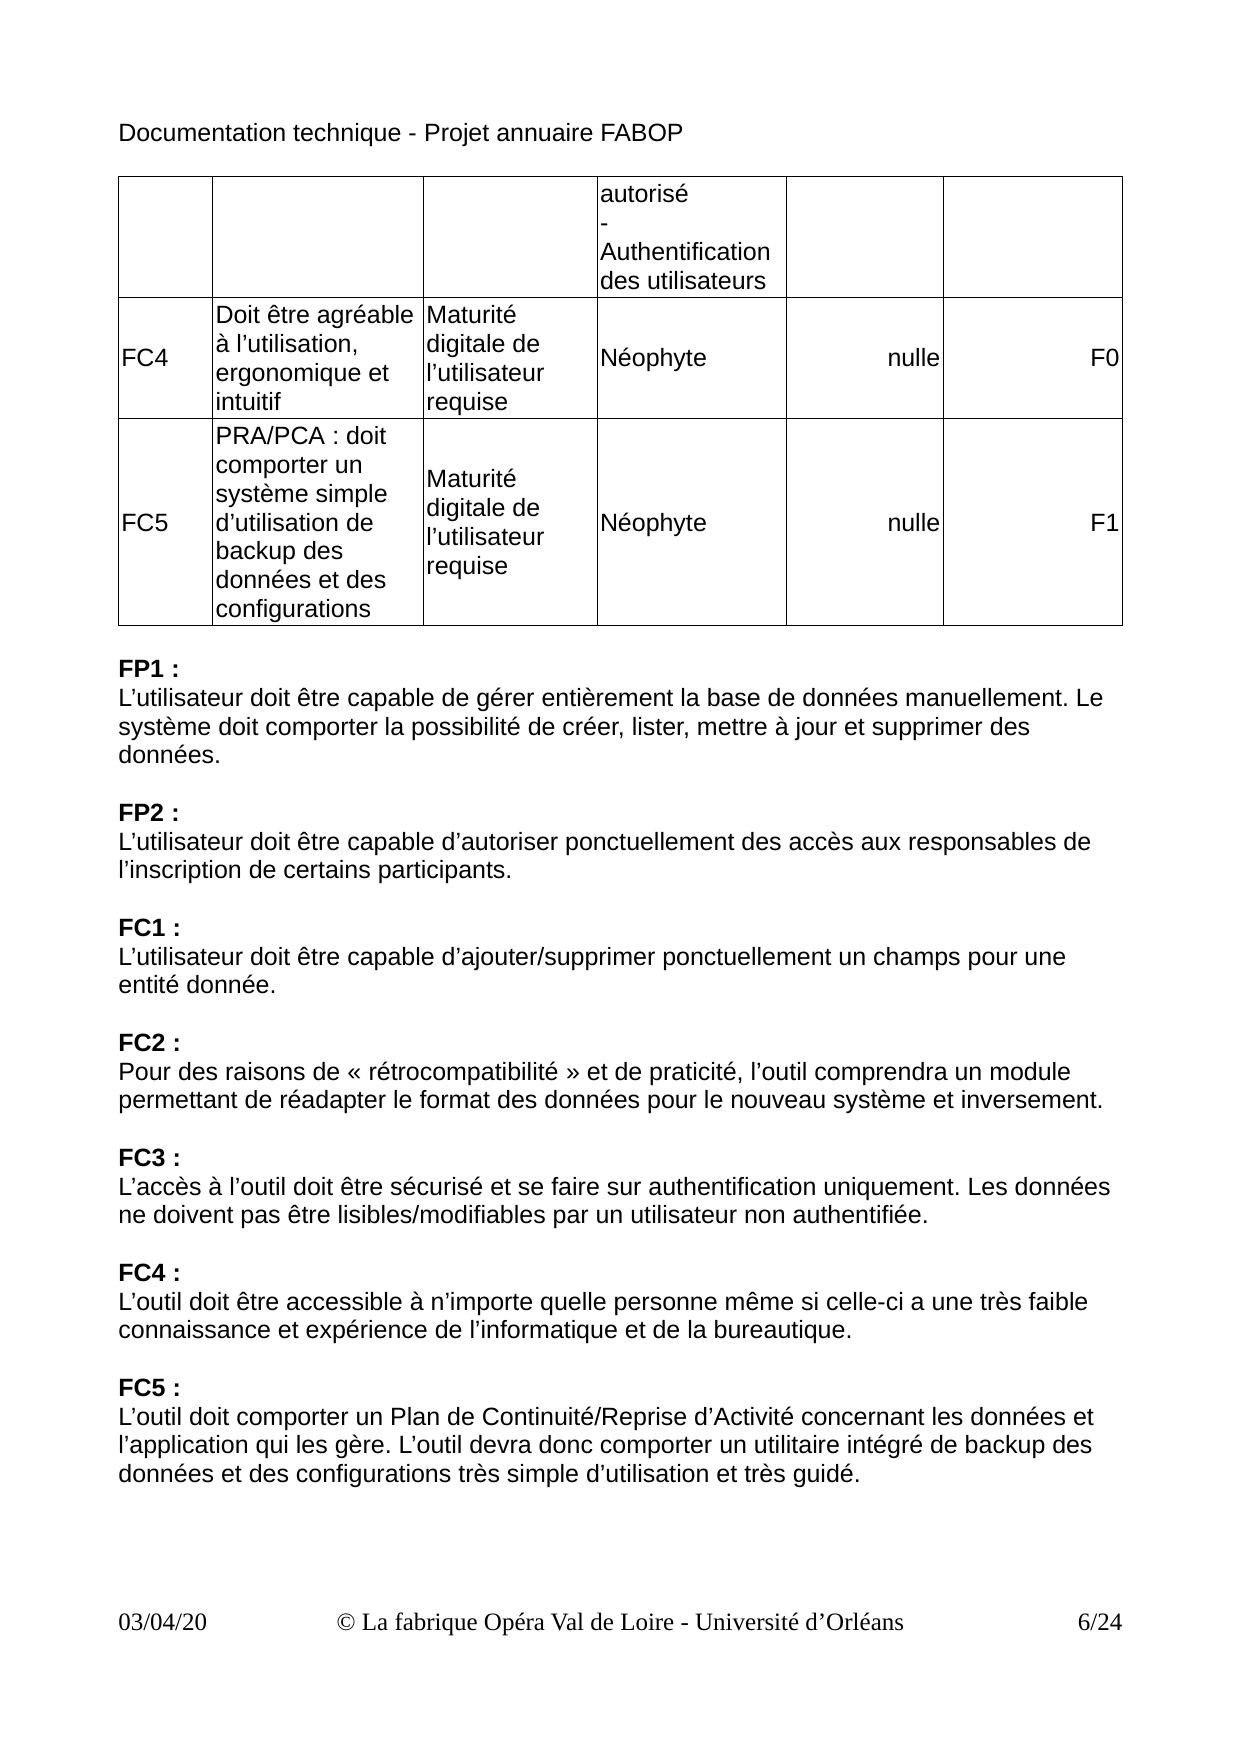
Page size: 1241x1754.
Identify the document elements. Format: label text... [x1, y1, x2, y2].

text L’accès à l’outil doit être sécurisé et se faire sur authentification uniquement. Les données ne doivent pas être lisibles/modifiables par un utilisateur non authentifiée. [118, 1172, 1122, 1229]
table_cell FC4 [119, 298, 212, 418]
text L’outil doit comporter un Plan de Continuité/Reprise d’Activité concernant les données et l’application qui les gère. L’outil devra donc comporter un utilitaire intégré de backup des données et des configurations très simple d’utilisation et très guidé. [118, 1402, 1122, 1488]
text FP1 : [118, 654, 1122, 683]
text L’utilisateur doit être capable d’autoriser ponctuellement des accès aux responsables de l’inscription de certains participants. [118, 827, 1122, 884]
table_cell F1 [944, 419, 1122, 625]
table_cell PRA/PCA : doit comporter un système simple d’utilisation de backup des données et des configurations [213, 419, 423, 625]
table_cell [944, 177, 1122, 297]
table_cell [119, 177, 212, 297]
table_cell Maturité digitale de l’utilisateur requise [424, 419, 597, 625]
table_cell Maturité digitale de l’utilisateur requise [424, 298, 597, 418]
text FC5 : [118, 1373, 1122, 1402]
table_cell F0 [944, 298, 1122, 418]
table_cell [787, 177, 943, 297]
table_cell [213, 177, 423, 297]
text L’outil doit être accessible à n’importe quelle personne même si celle-ci a une très faible connaissance et expérience de l’informatique et de la bureautique. [118, 1287, 1122, 1344]
text FC2 : [118, 1028, 1122, 1057]
table_cell autorisé - Authentification des utilisateurs [598, 177, 786, 297]
text L’utilisateur doit être capable d’ajouter/supprimer ponctuellement un champs pour une entité donnée. [118, 942, 1122, 999]
table_cell Néophyte [598, 298, 786, 418]
table_cell nulle [787, 298, 943, 418]
text Pour des raisons de « rétrocompatibilité » et de praticité, l’outil comprendra un module permettant de réadapter le format des données pour le nouveau système et inversement. [118, 1057, 1122, 1114]
table_cell nulle [787, 419, 943, 625]
table_cell Doit être agréable à l’utilisation, ergonomique et intuitif [213, 298, 423, 418]
table_cell FC5 [119, 419, 212, 625]
text FC3 : [118, 1143, 1122, 1172]
text FC4 : [118, 1258, 1122, 1287]
text FP2 : [118, 798, 1122, 827]
text L’utilisateur doit être capable de gérer entièrement la base de données manuellement. Le système doit comporter la possibilité de créer, lister, mettre à jour et supprimer des données. [118, 683, 1122, 769]
table_cell [424, 177, 597, 297]
table_cell Néophyte [598, 419, 786, 625]
text FC1 : [118, 913, 1122, 942]
